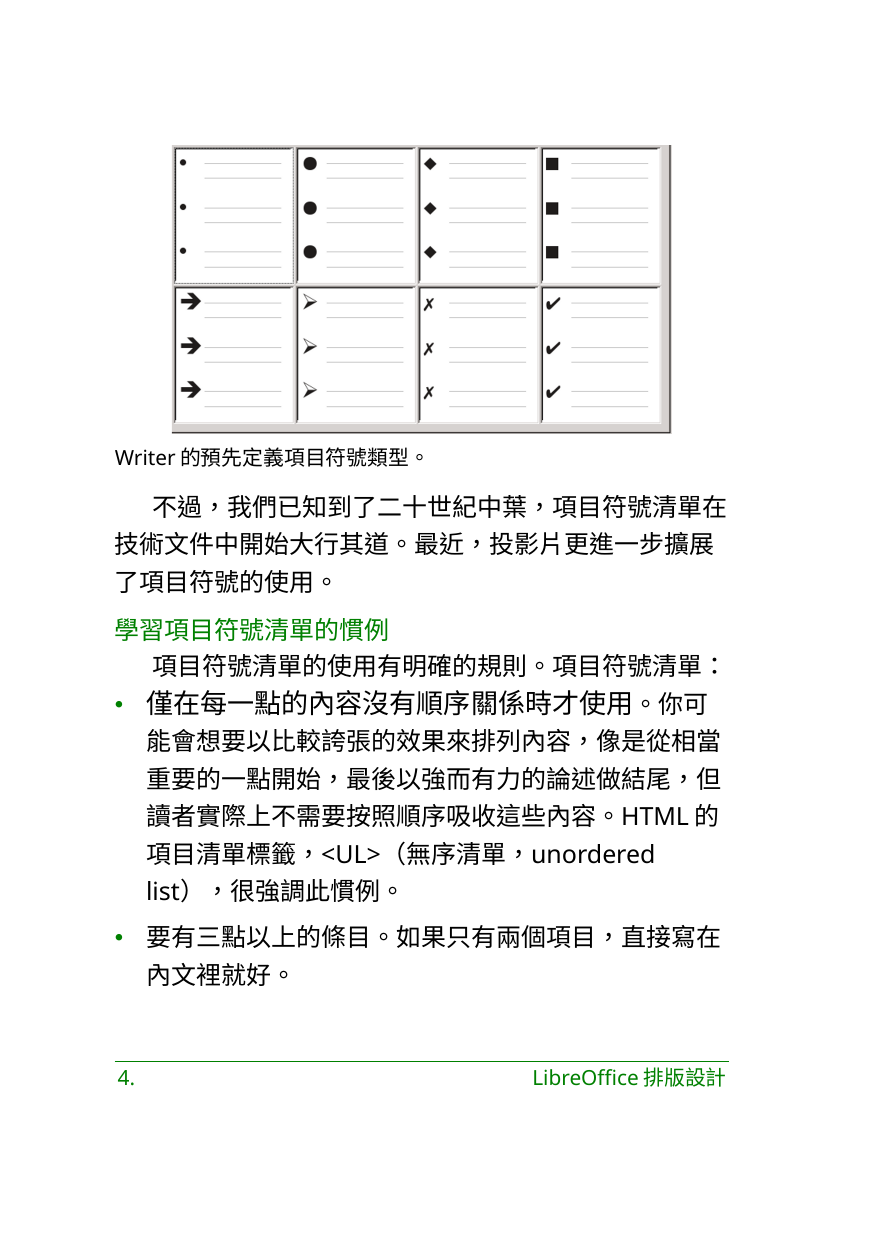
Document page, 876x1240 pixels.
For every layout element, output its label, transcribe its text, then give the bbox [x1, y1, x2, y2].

subtitle 學習項目符號清單的慣例 [114, 614, 729, 646]
table_header [115, 146, 729, 436]
list 要有三點以上的條目。如果只有兩個項目，直接寫在內文裡就好。 [114, 917, 729, 992]
text 項目符號清單的使用有明確的規則。項目符號清單： [114, 646, 729, 683]
table_cell Writer的預先定義項目符號類型。 [115, 436, 729, 471]
list 僅在每一點的內容沒有順序關係時才使用。你可能會想要以比較誇張的效果來排列內容，像是從相當重要的一點開始，最後以強而有力的論述做結尾，但讀者實際上不需要按照順序吸收這些內容。HTML的項目清單標籤，<UL>（無序清單，unordered list），很強調此慣例。 [114, 683, 729, 908]
picture [171, 145, 672, 434]
text 不過，我們已知到了二十世紀中葉，項目符號清單在技術文件中開始大行其道。最近，投影片更進一步擴展了項目符號的使用。 [114, 486, 729, 599]
